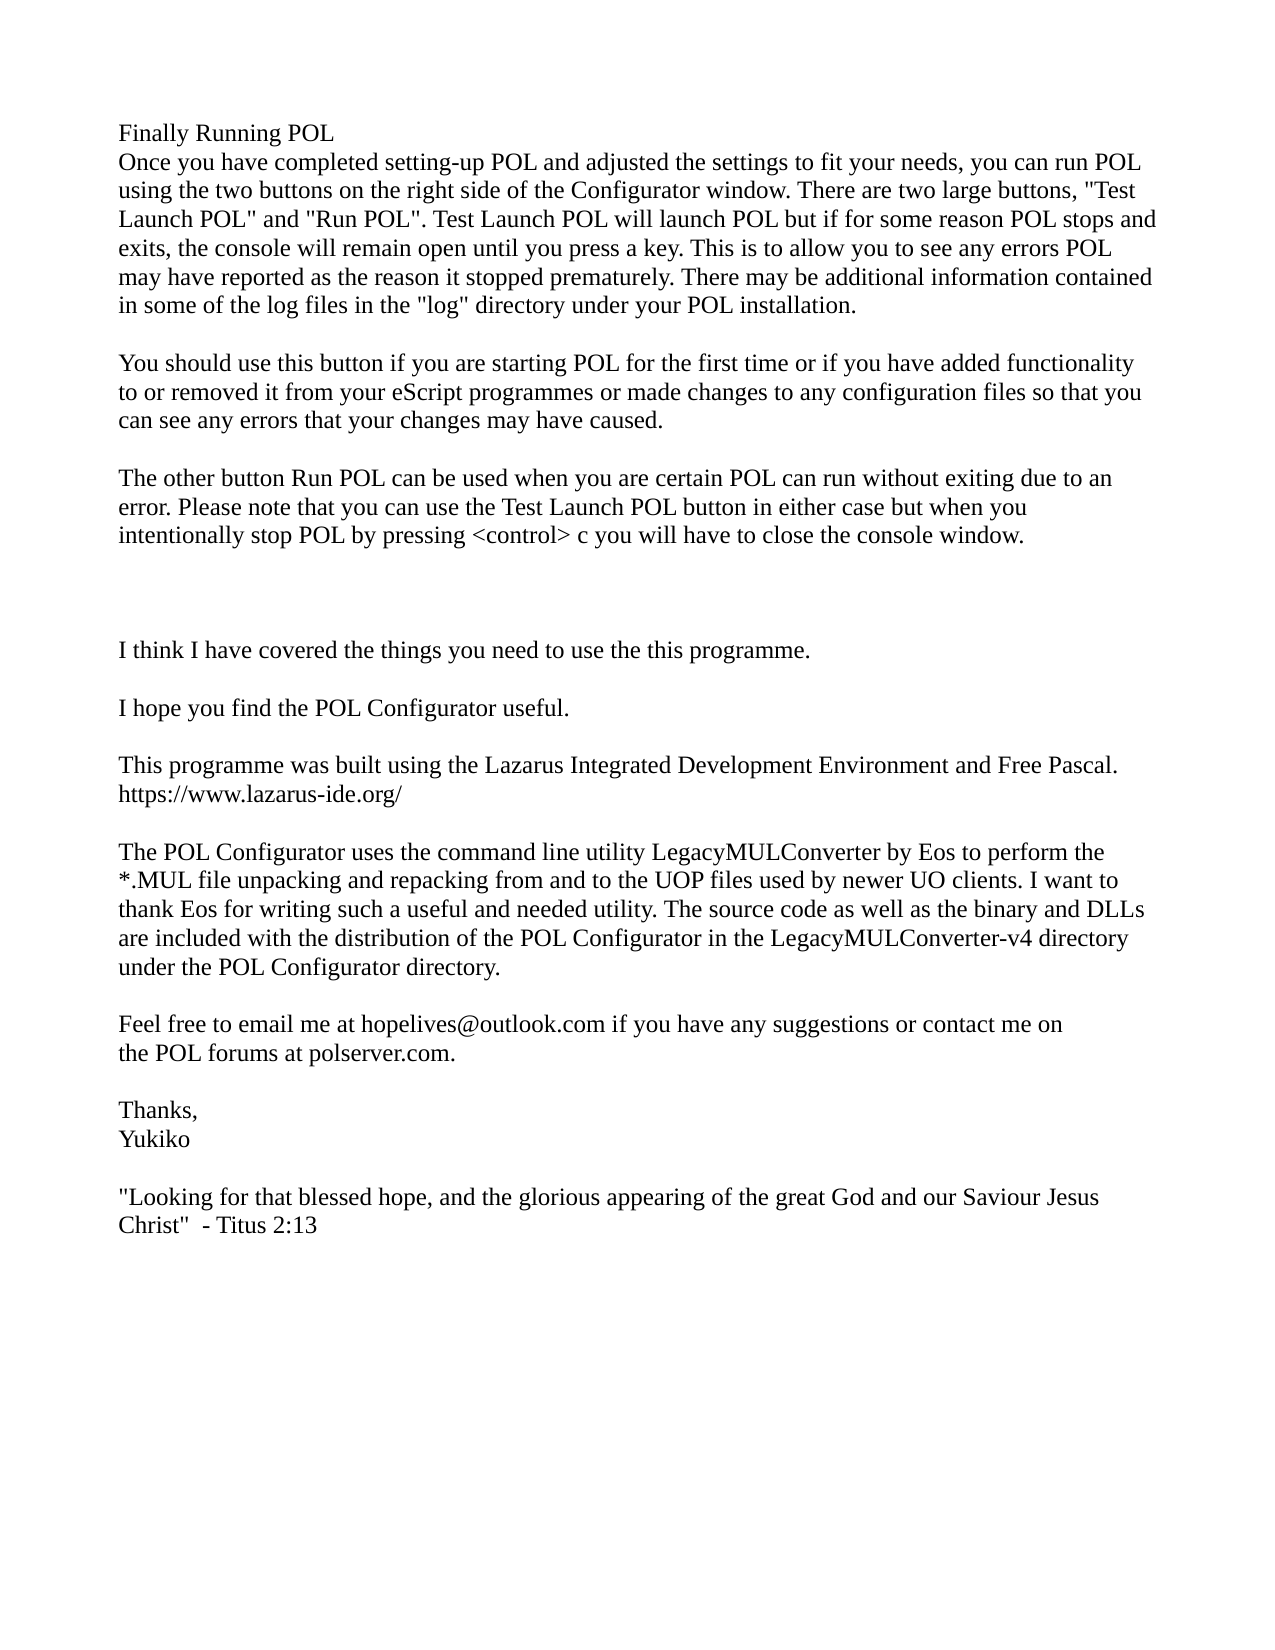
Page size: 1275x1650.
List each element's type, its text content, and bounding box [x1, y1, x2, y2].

text Feel free to email me at hopelives@outlook.com if you have any suggestions or contact me on [118, 1009, 1157, 1038]
text "Looking for that blessed hope, and the glorious appearing of the great God and our Saviour Jesus Christ" - Titus 2:13 [118, 1182, 1157, 1239]
text This programme was built using the Lazarus Integrated Development Environment and Free Pascal. [118, 751, 1157, 779]
text Finally Running POL [118, 118, 1157, 147]
text https://www.lazarus-ide.org/ [118, 779, 1157, 808]
text the POL forums at polserver.com. [118, 1038, 1157, 1067]
text The POL Configurator uses the command line utility LegacyMULConverter by Eos to perform the *.MUL file unpacking and repacking from and to the UOP files used by newer UO clients. I want to thank Eos for writing such a useful and needed utility. The source code as well as the binary and DLLs are included with the distribution of the POL Configurator in the LegacyMULConverter-v4 directory under the POL Configurator directory. [118, 837, 1157, 981]
text I hope you find the POL Configurator useful. [118, 693, 1157, 722]
text Yukiko [118, 1124, 1157, 1153]
text The other button Run POL can be used when you are certain POL can run without exiting due to an error. Please note that you can use the Test Launch POL button in either case but when you intentionally stop POL by pressing <control> c you will have to close the console window. [118, 463, 1157, 549]
text Thanks, [118, 1096, 1157, 1124]
text You should use this button if you are starting POL for the first time or if you have added functionality to or removed it from your eScript programmes or made changes to any configuration files so that you can see any errors that your changes may have caused. [118, 348, 1157, 434]
text Once you have completed setting-up POL and adjusted the settings to fit your needs, you can run POL using the two buttons on the right side of the Configurator window. There are two large buttons, "Test Launch POL" and "Run POL". Test Launch POL will launch POL but if for some reason POL stops and exits, the console will remain open until you press a key. This is to allow you to see any errors POL may have reported as the reason it stopped prematurely. There may be additional information contained in some of the log files in the "log" directory under your POL installation. [118, 147, 1157, 319]
text I think I have covered the things you need to use the this programme. [118, 636, 1157, 664]
